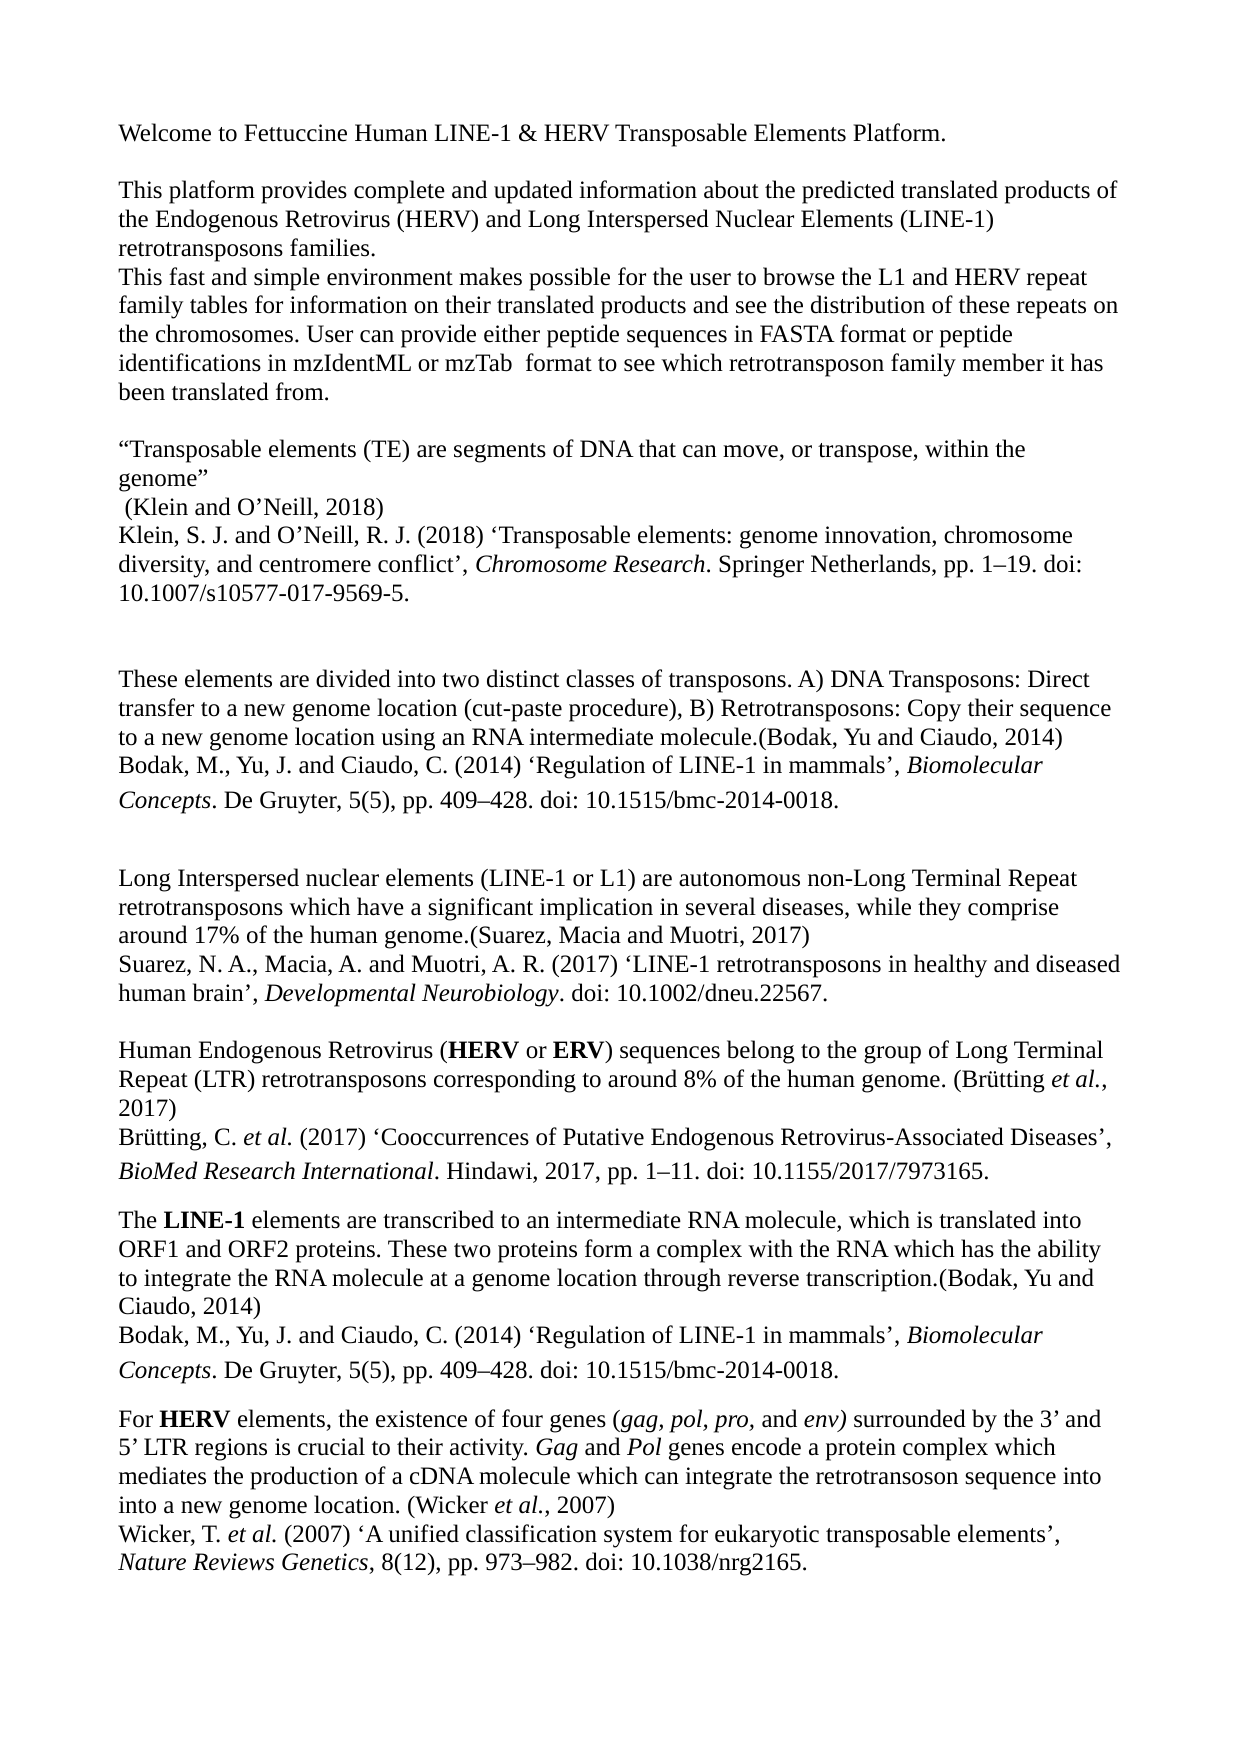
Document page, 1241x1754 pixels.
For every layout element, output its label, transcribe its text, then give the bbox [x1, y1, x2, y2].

text Human Endogenous Retrovirus (HERV or ERV) sequences belong to the group of Long Terminal Repeat (LTR) retrotransposons corresponding to around 8% of the human genome. (Brütting et al., 2017) [118, 1035, 1122, 1122]
text Suarez, N. A., Macia, A. and Muotri, A. R. (2017) ‘LINE-1 retrotransposons in healthy and diseased human brain’, Developmental Neurobiology. doi: 10.1002/dneu.22567. [118, 949, 1122, 1007]
text Wicker, T. et al. (2007) ‘A unified classification system for eukaryotic transposable elements’, Nature Reviews Genetics, 8(12), pp. 973–982. doi: 10.1038/nrg2165. [118, 1519, 1122, 1576]
text This platform provides complete and updated information about the predicted translated products of the Endogenous Retrovirus (HERV) and Long Interspersed Nuclear Elements (LINE-1) retrotransposons families. [118, 176, 1122, 262]
text Brütting, C. et al. (2017) ‘Cooccurrences of Putative Endogenous Retrovirus-Associated Diseases’, BioMed Research International. Hindawi, 2017, pp. 1–11. doi: 10.1155/2017/7973165. [118, 1122, 1122, 1185]
text Long Interspersed nuclear elements (LINE-1 or L1) are autonomous non-Long Terminal Repeat retrotransposons which have a significant implication in several diseases, while they comprise around 17% of the human genome.(Suarez, Macia and Muotri, 2017) [118, 863, 1122, 949]
text The LINE-1 elements are transcribed to an intermediate RNA molecule, which is translated into ORF1 and ORF2 proteins. These two proteins form a complex with the RNA which has the ability to integrate the RNA molecule at a genome location through reverse transcription.(Bodak, Yu and Ciaudo, 2014)⁠ [118, 1205, 1122, 1320]
text Bodak, M., Yu, J. and Ciaudo, C. (2014) ‘Regulation of LINE-1 in mammals’, Biomolecular Concepts. De Gruyter, 5(5), pp. 409–428. doi: 10.1515/bmc-2014-0018. [118, 1320, 1122, 1383]
text For HERV elements, the existence of four genes (gag, pol, pro, and env) surrounded by the 3’ and 5’ LTR regions is crucial to their activity. Gag and Pol genes encode a protein complex which mediates the production of a cDNA molecule which can integrate the retrotransoson sequence into into a new genome location. (Wicker et al., 2007)⁠ [118, 1404, 1122, 1519]
text (Klein and O’Neill, 2018)⁠ [118, 492, 1122, 521]
text Bodak, M., Yu, J. and Ciaudo, C. (2014) ‘Regulation of LINE-1 in mammals’, Biomolecular Concepts. De Gruyter, 5(5), pp. 409–428. doi: 10.1515/bmc-2014-0018. [118, 751, 1122, 814]
text Klein, S. J. and O’Neill, R. J. (2018) ‘Transposable elements: genome innovation, chromosome diversity, and centromere conflict’, Chromosome Research. Springer Netherlands, pp. 1–19. doi: 10.1007/s10577-017-9569-5. [118, 521, 1122, 607]
text “Transposable elements (TE) are segments of DNA that can move, or transpose, within the genome” [118, 434, 1122, 492]
text ⁠ [118, 1007, 1122, 1035]
text This fast and simple environment makes possible for the user to browse the L1 and HERV repeat family tables for information on their translated products and see the distribution of these repeats on the chromosomes. User can provide either peptide sequences in FASTA format or peptide identifications in mzIdentML or mzTab format to see which retrotransposon family member it has been translated from. [118, 262, 1122, 406]
text These elements are divided into two distinct classes of transposons. A) DNA Transposons: Direct transfer to a new genome location (cut-paste procedure), B) Retrotransposons: Copy their sequence to a new genome location using an RNA intermediate molecule.(Bodak, Yu and Ciaudo, 2014) [118, 664, 1122, 751]
text Welcome to Fettuccine Human LINE-1 & HERV Transposable Elements Platform. [118, 118, 1122, 147]
